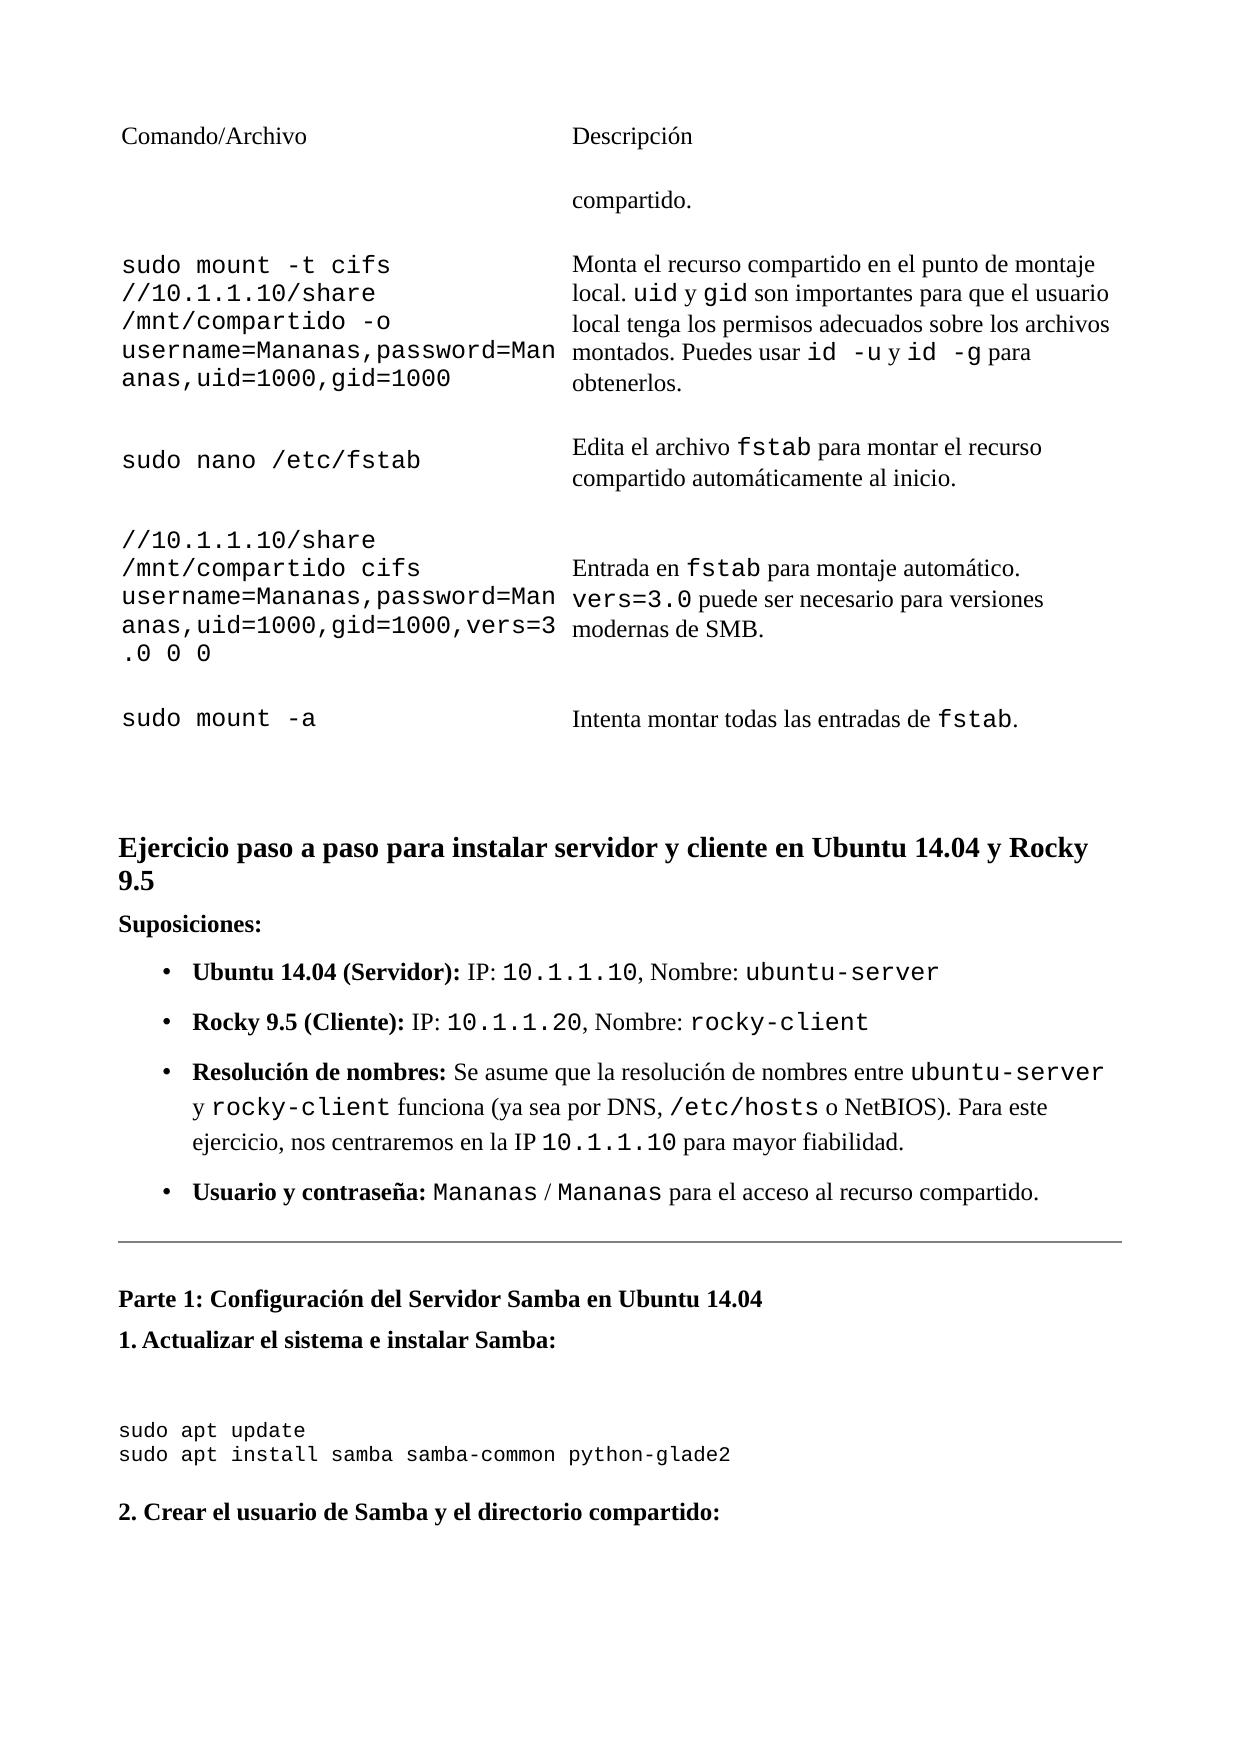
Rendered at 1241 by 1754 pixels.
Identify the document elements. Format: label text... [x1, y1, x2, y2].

list Resolución de nombres: Se asume que la resolución de nombres entre ubuntu-server y rocky-client funciona (ya sea por DNS, /etc/hosts o NetBIOS). Para este ejercicio, nos centraremos en la IP 10.1.1.10 para mayor fiabilidad. [162, 1057, 1122, 1158]
subtitle Parte 1: Configuración del Servidor Samba en Ubuntu 14.04 [118, 1284, 1122, 1313]
text sudo apt update [118, 1420, 1122, 1444]
text sudo apt install samba samba-common python-glade2 [118, 1444, 1122, 1468]
list Ubuntu 14.04 (Servidor): IP: 10.1.1.10, Nombre: ubuntu-server [162, 957, 1122, 988]
table_cell Monta el recurso compartido en el punto de montaje local. uid y gid son importantes para que el usuario local tenga los permisos adecuados sobre los archivos montados. Puedes usar id -u y id -g para obtenerlos. [569, 246, 1122, 429]
table_cell sudo nano /etc/fstab [118, 430, 569, 524]
text 1. Actualizar el sistema e instalar Samba: [118, 1325, 1122, 1354]
text Suposiciones: [118, 909, 1122, 938]
table_cell Entrada en fstab para montaje automático. vers=3.0 puede ser necesario para versiones modernas de SMB. [569, 524, 1122, 701]
subtitle Ejercicio paso a paso para instalar servidor y cliente en Ubuntu 14.04 y Rocky 9.5 [118, 830, 1122, 897]
table_cell Edita el archivo fstab para montar el recurso compartido automáticamente al inicio. [569, 430, 1122, 524]
table_cell Intenta montar todas las entradas de fstab. [569, 701, 1122, 767]
table_cell compartido. [569, 182, 1122, 246]
list Usuario y contraseña: Mananas / Mananas para el acceso al recurso compartido. [162, 1177, 1122, 1208]
table_cell sudo mount -t cifs //10.1.1.10/share /mnt/compartido -o username=Mananas,password=Mananas,uid=1000,gid=1000 [118, 246, 569, 429]
list Rocky 9.5 (Cliente): IP: 10.1.1.20, Nombre: rocky-client [162, 1007, 1122, 1038]
text 2. Crear el usuario de Samba y el directorio compartido: [118, 1497, 1122, 1526]
table_cell [118, 182, 569, 246]
table_header Comando/Archivo [118, 118, 569, 182]
table_header Descripción [569, 118, 1122, 182]
table_cell sudo mount -a [118, 701, 569, 767]
table_cell //10.1.1.10/share /mnt/compartido cifs username=Mananas,password=Mananas,uid=1000,gid=1000,vers=3.0 0 0 [118, 524, 569, 701]
